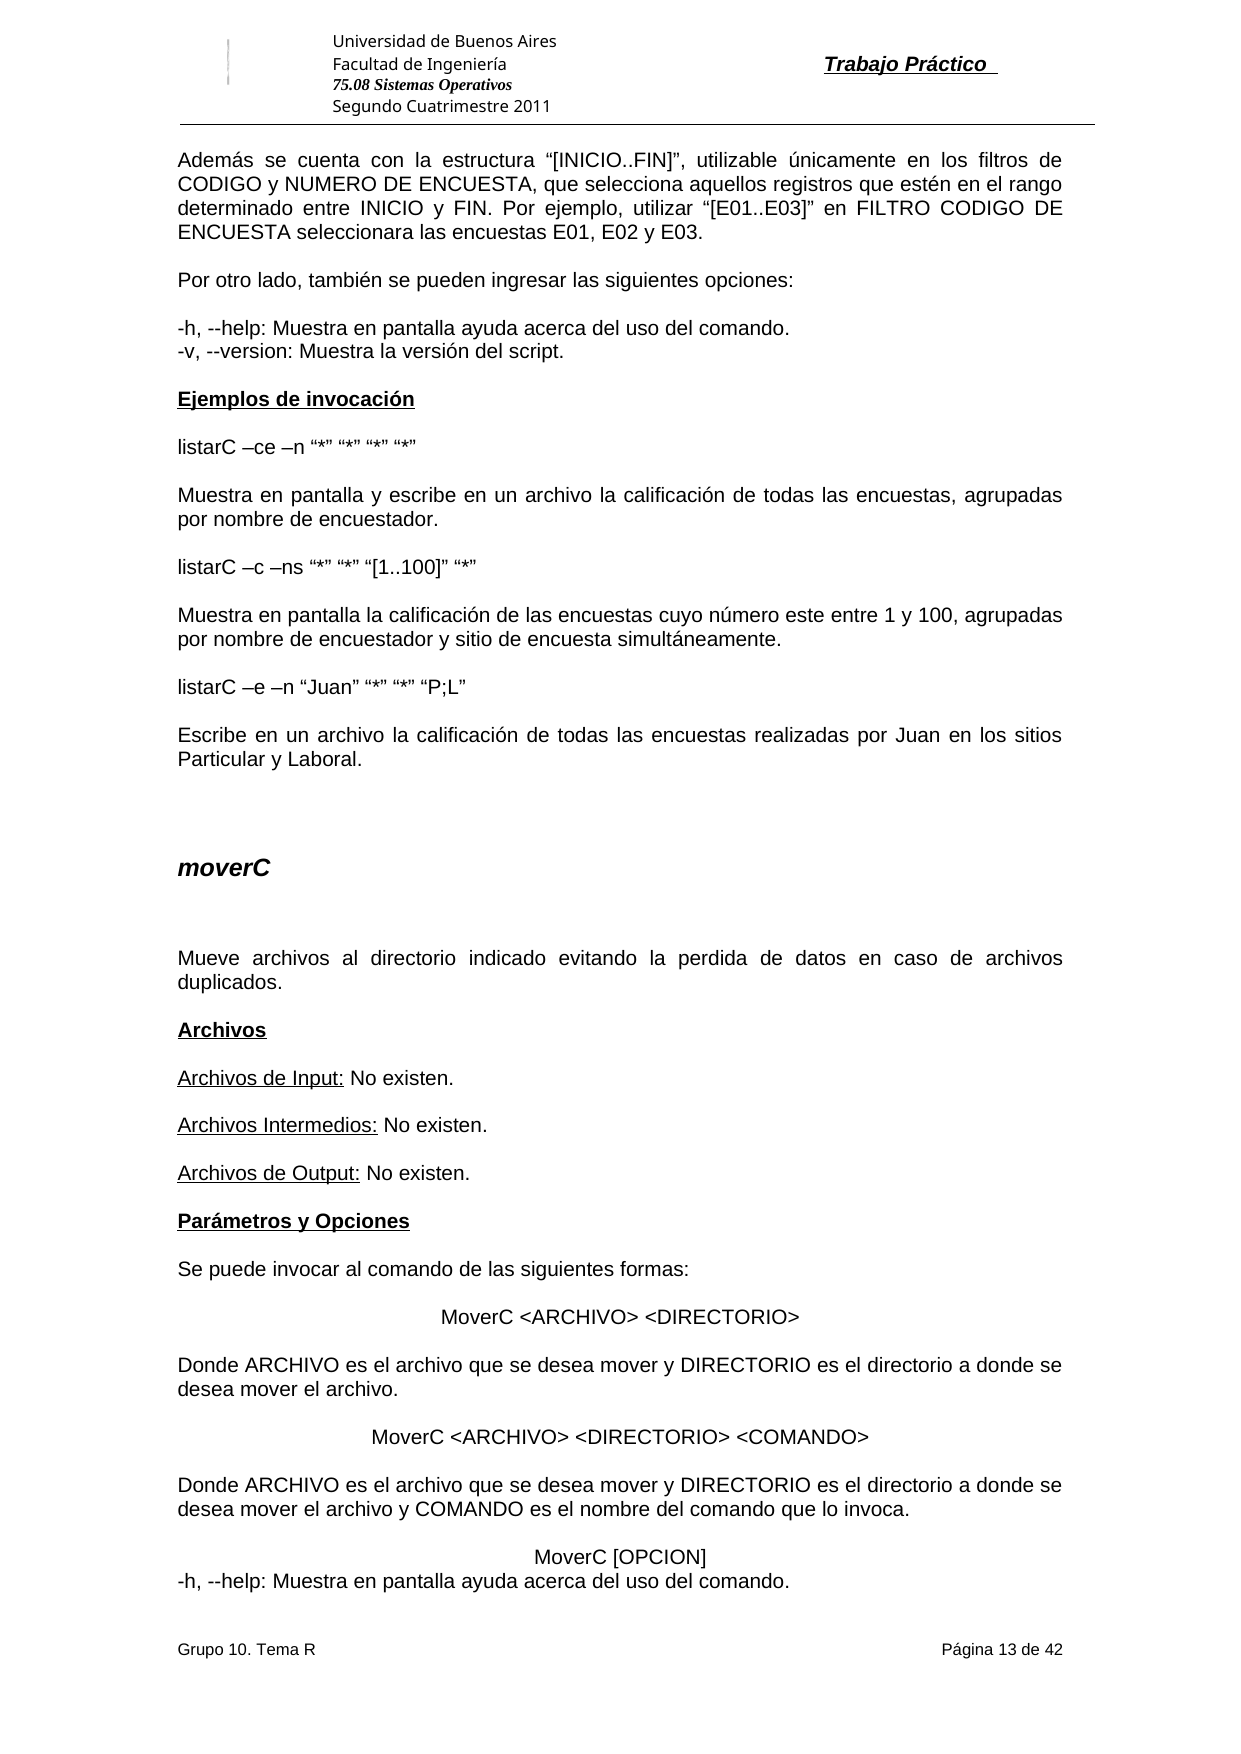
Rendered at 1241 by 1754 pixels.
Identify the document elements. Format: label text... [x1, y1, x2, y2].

text Archivos de Input: No existen. [177, 1065, 1063, 1089]
text MoverC <ARCHIVO> <DIRECTORIO> <COMANDO> [177, 1425, 1063, 1449]
text Donde ARCHIVO es el archivo que se desea mover y DIRECTORIO es el directorio a donde se desea mover el archivo y COMANDO es el nombre del comando que lo invoca. [177, 1473, 1063, 1521]
text Se puede invocar al comando de las siguientes formas: [177, 1257, 1063, 1281]
text Donde ARCHIVO es el archivo que se desea mover y DIRECTORIO es el directorio a donde se desea mover el archivo. [177, 1353, 1063, 1401]
text Parámetros y Opciones [177, 1209, 1063, 1233]
text listarC –e –n “Juan” “*” “*” “P;L” [177, 675, 1063, 699]
text MoverC <ARCHIVO> <DIRECTORIO> [177, 1305, 1063, 1329]
text Archivos Intermedios: No existen. [177, 1113, 1063, 1137]
text Escribe en un archivo la calificación de todas las encuestas realizadas por Juan en los sitios Particular y Laboral. [177, 723, 1063, 771]
text Archivos de Output: No existen. [177, 1161, 1063, 1185]
text -h, --help: Muestra en pantalla ayuda acerca del uso del comando. [177, 1568, 1063, 1592]
text listarC –ce –n “*” “*” “*” “*” [177, 435, 1063, 459]
text Ejemplos de invocación [177, 387, 1063, 411]
text Además se cuenta con la estructura “[INICIO..FIN]”, utilizable únicamente en los filtros de CODIGO y NUMERO DE ENCUESTA, que selecciona aquellos registros que estén en el rango determinado entre INICIO y FIN. Por ejemplo, utilizar “[E01..E03]” en FILTRO CODIGO DE ENCUESTA seleccionara las encuestas E01, E02 y E03. [177, 148, 1063, 243]
text -h, --help: Muestra en pantalla ayuda acerca del uso del comando. [177, 315, 1063, 339]
text Por otro lado, también se pueden ingresar las siguientes opciones: [177, 267, 1063, 291]
text -v, --version: Muestra la versión del script. [177, 339, 1063, 363]
text Muestra en pantalla y escribe en un archivo la calificación de todas las encuestas, agrupadas por nombre de encuestador. [177, 483, 1063, 531]
subtitle moverC [177, 853, 1063, 882]
text listarC –c –ns “*” “*” “[1..100]” “*” [177, 555, 1063, 579]
text Muestra en pantalla la calificación de las encuestas cuyo número este entre 1 y 100, agrupadas por nombre de encuestador y sitio de encuesta simultáneamente. [177, 603, 1063, 651]
text MoverC [OPCION] [177, 1544, 1063, 1568]
text Mueve archivos al directorio indicado evitando la perdida de datos en caso de archivos duplicados. [177, 946, 1063, 993]
text Archivos [177, 1017, 1063, 1041]
